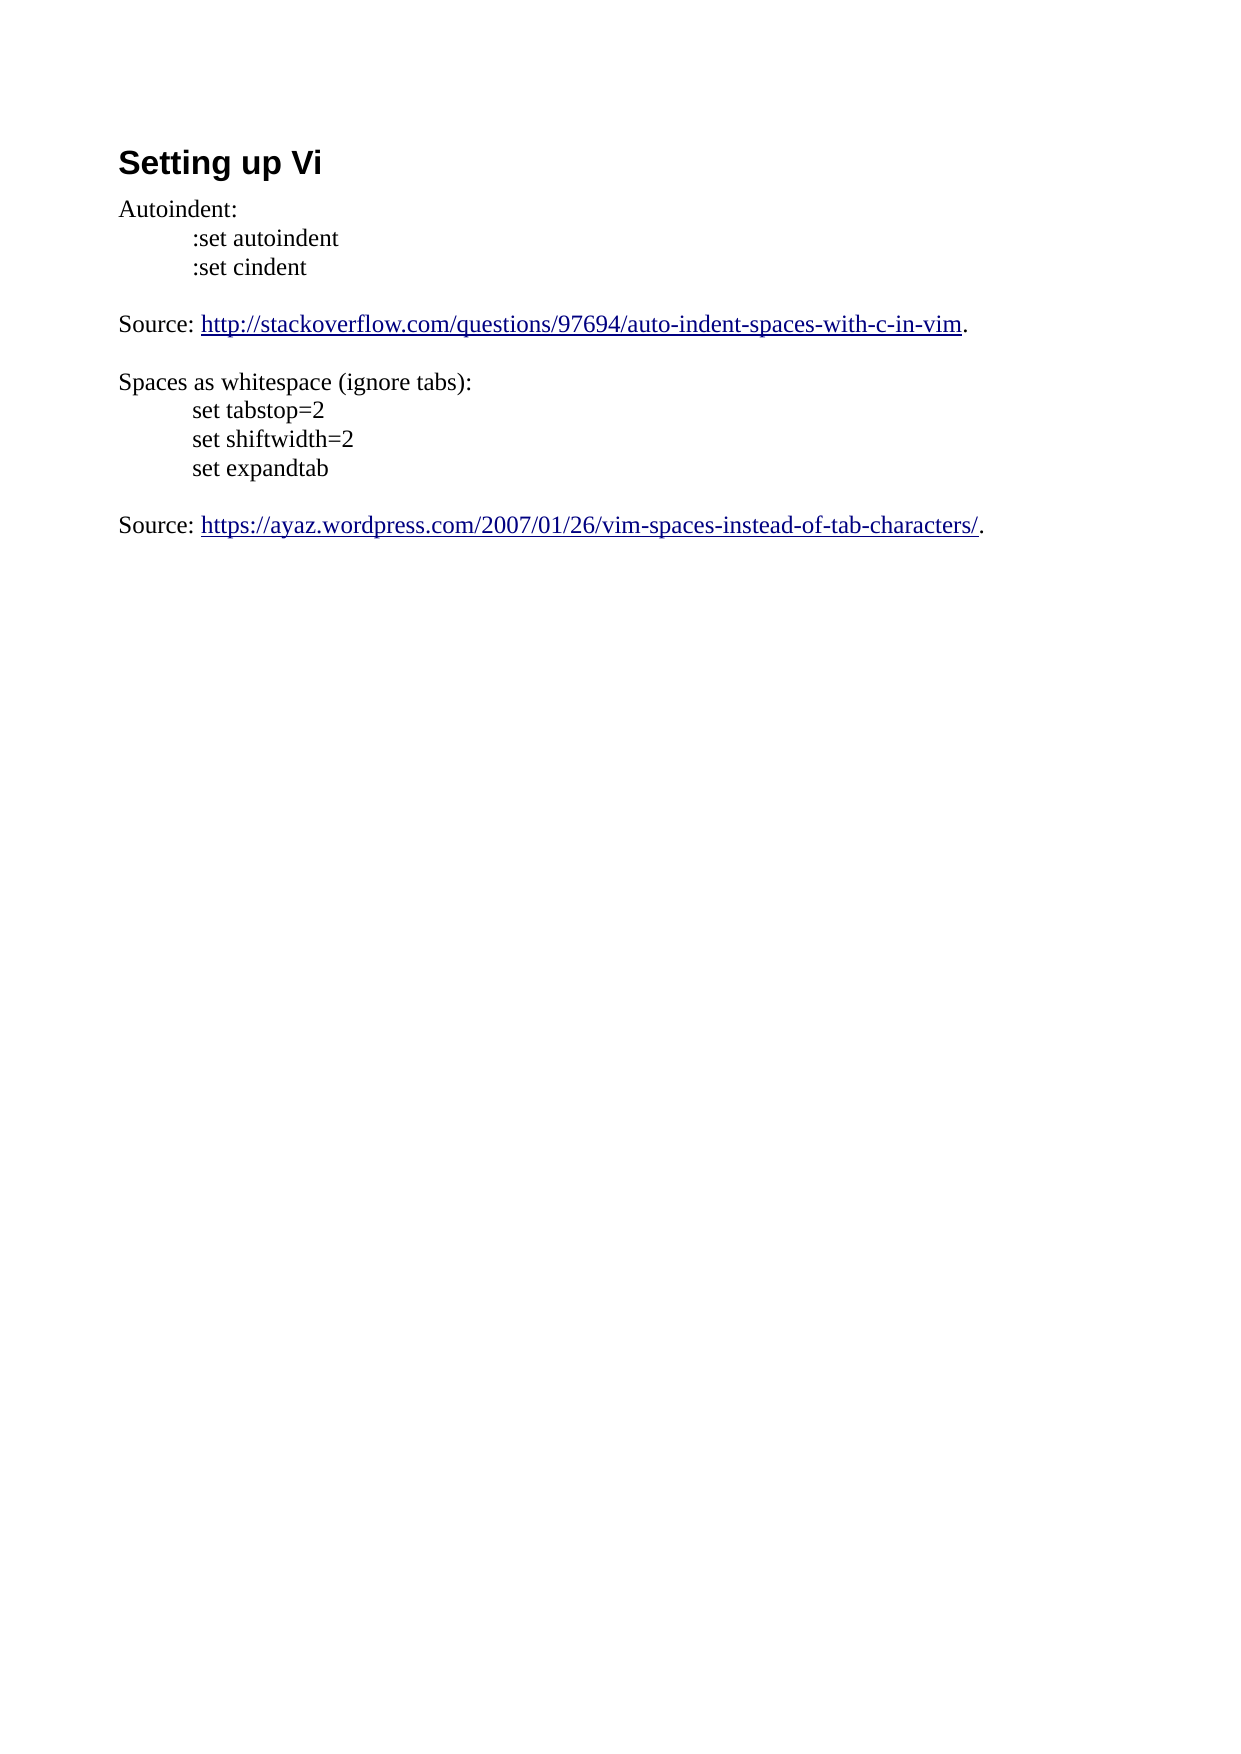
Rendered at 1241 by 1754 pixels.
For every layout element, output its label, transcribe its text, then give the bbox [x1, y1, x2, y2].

text Source: http://stackoverflow.com/questions/97694/auto-indent-spaces-with-c-in-vim. [118, 309, 1122, 338]
subtitle Setting up Vi [118, 143, 1122, 182]
text set expandtab [118, 453, 1122, 482]
text Autoindent: [118, 194, 1122, 223]
text Source: https://ayaz.wordpress.com/2007/01/26/vim-spaces-instead-of-tab-characters/. [118, 511, 1122, 539]
text :set cindent [118, 252, 1122, 281]
text set tabstop=2 [118, 396, 1122, 424]
text Spaces as whitespace (ignore tabs): [118, 367, 1122, 396]
text set shiftwidth=2 [118, 424, 1122, 453]
text :set autoindent [118, 223, 1122, 252]
